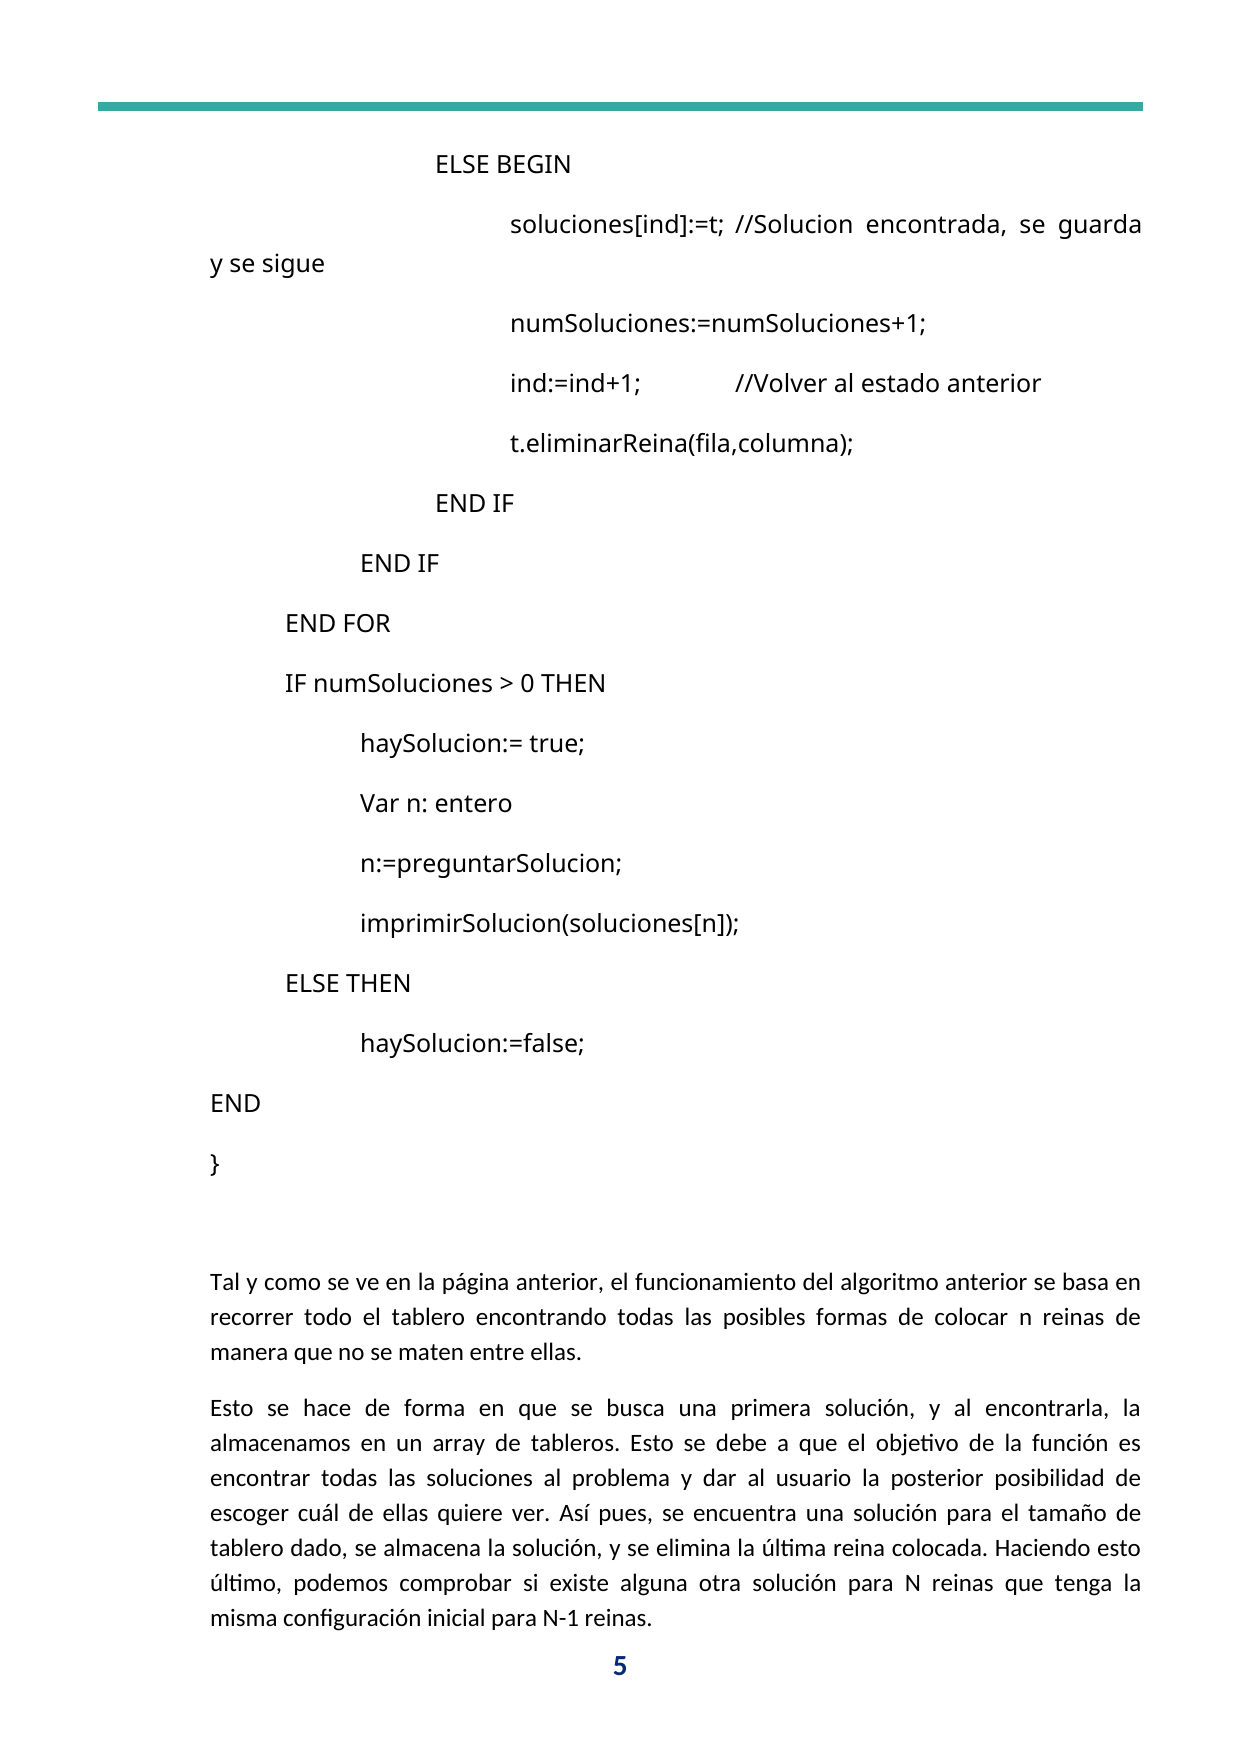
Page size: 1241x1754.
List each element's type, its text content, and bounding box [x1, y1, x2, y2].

list Esto se hace de forma en que se busca una primera solución, y al encontrarla, la almacenamos en un array de tableros. Esto se debe a que el objetivo de la función es encontrar todas las soluciones al problema y dar al usuario la posterior posibilidad de escoger cuál de ellas quiere ver. Así pues, se encuentra una solución para el tamaño de tablero dado, se almacena la solución, y se elimina la última reina colocada. Haciendo esto último, podemos comprobar si existe alguna otra solución para N reinas que tenga la misma configuración inicial para N-1 reinas. [210, 1392, 1143, 1632]
list IF numSoluciones > 0 THEN [210, 666, 1143, 700]
list soluciones[ind]:=t; //Solucion encontrada, se guarda y se sigue [210, 207, 1143, 280]
list ELSE BEGIN [210, 147, 1143, 181]
list ELSE THEN [210, 966, 1143, 1000]
list n:=preguntarSolucion; [210, 846, 1143, 880]
list ind:=ind+1; //Volver al estado anterior [210, 366, 1143, 400]
list END [210, 1086, 1143, 1120]
list imprimirSolucion(soluciones[n]); [210, 906, 1143, 940]
list haySolucion:= true; [210, 726, 1143, 760]
list Tal y como se ve en la página anterior, el funcionamiento del algoritmo anterior se basa en recorrer todo el tablero encontrando todas las posibles formas de colocar n reinas de manera que no se maten entre ellas. [210, 1266, 1143, 1367]
list END IF [210, 546, 1143, 580]
list Var n: entero [210, 786, 1143, 820]
list END FOR [210, 606, 1143, 640]
list t.eliminarReina(fila,columna); [210, 426, 1143, 460]
list numSoluciones:=numSoluciones+1; [210, 306, 1143, 340]
list haySolucion:=false; [210, 1026, 1143, 1060]
list } [210, 1146, 1143, 1180]
list END IF [210, 486, 1143, 520]
